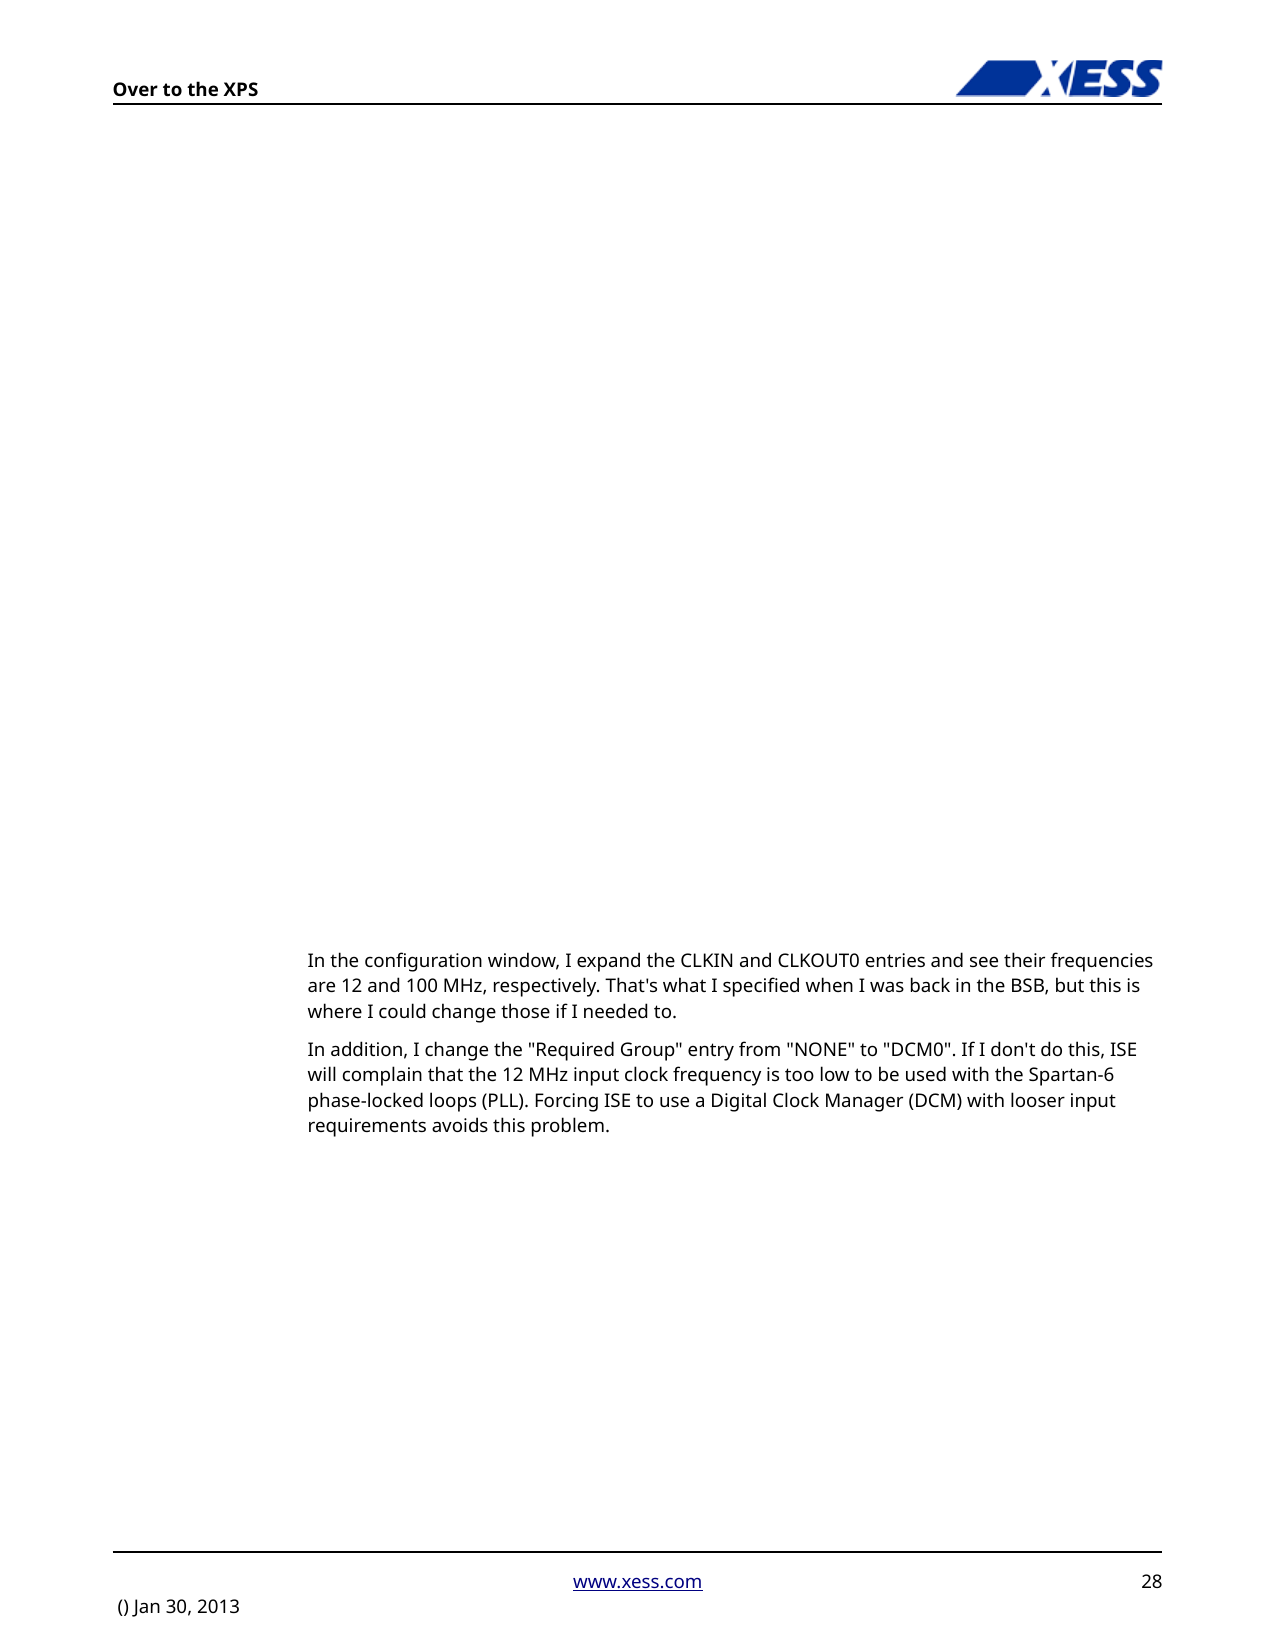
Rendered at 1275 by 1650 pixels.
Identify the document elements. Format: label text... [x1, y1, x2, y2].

text In addition, I change the "Required Group" entry from "NONE" to "DCM0". If I don't do this, ISE will complain that the 12 MHz input clock frequency is too low to be used with the Spartan-6 phase-locked loops (PLL). Forcing ISE to use a Digital Clock Manager (DCM) with looser input requirements avoids this problem. [307, 1036, 1162, 1138]
text In the configuration window, I expand the CLKIN and CLKOUT0 entries and see their frequencies are 12 and 100 MHz, respectively. That's what I specified when I was back in the BSB, but this is where I could change those if I needed to. [307, 947, 1162, 1023]
picture [955, 60, 1163, 97]
